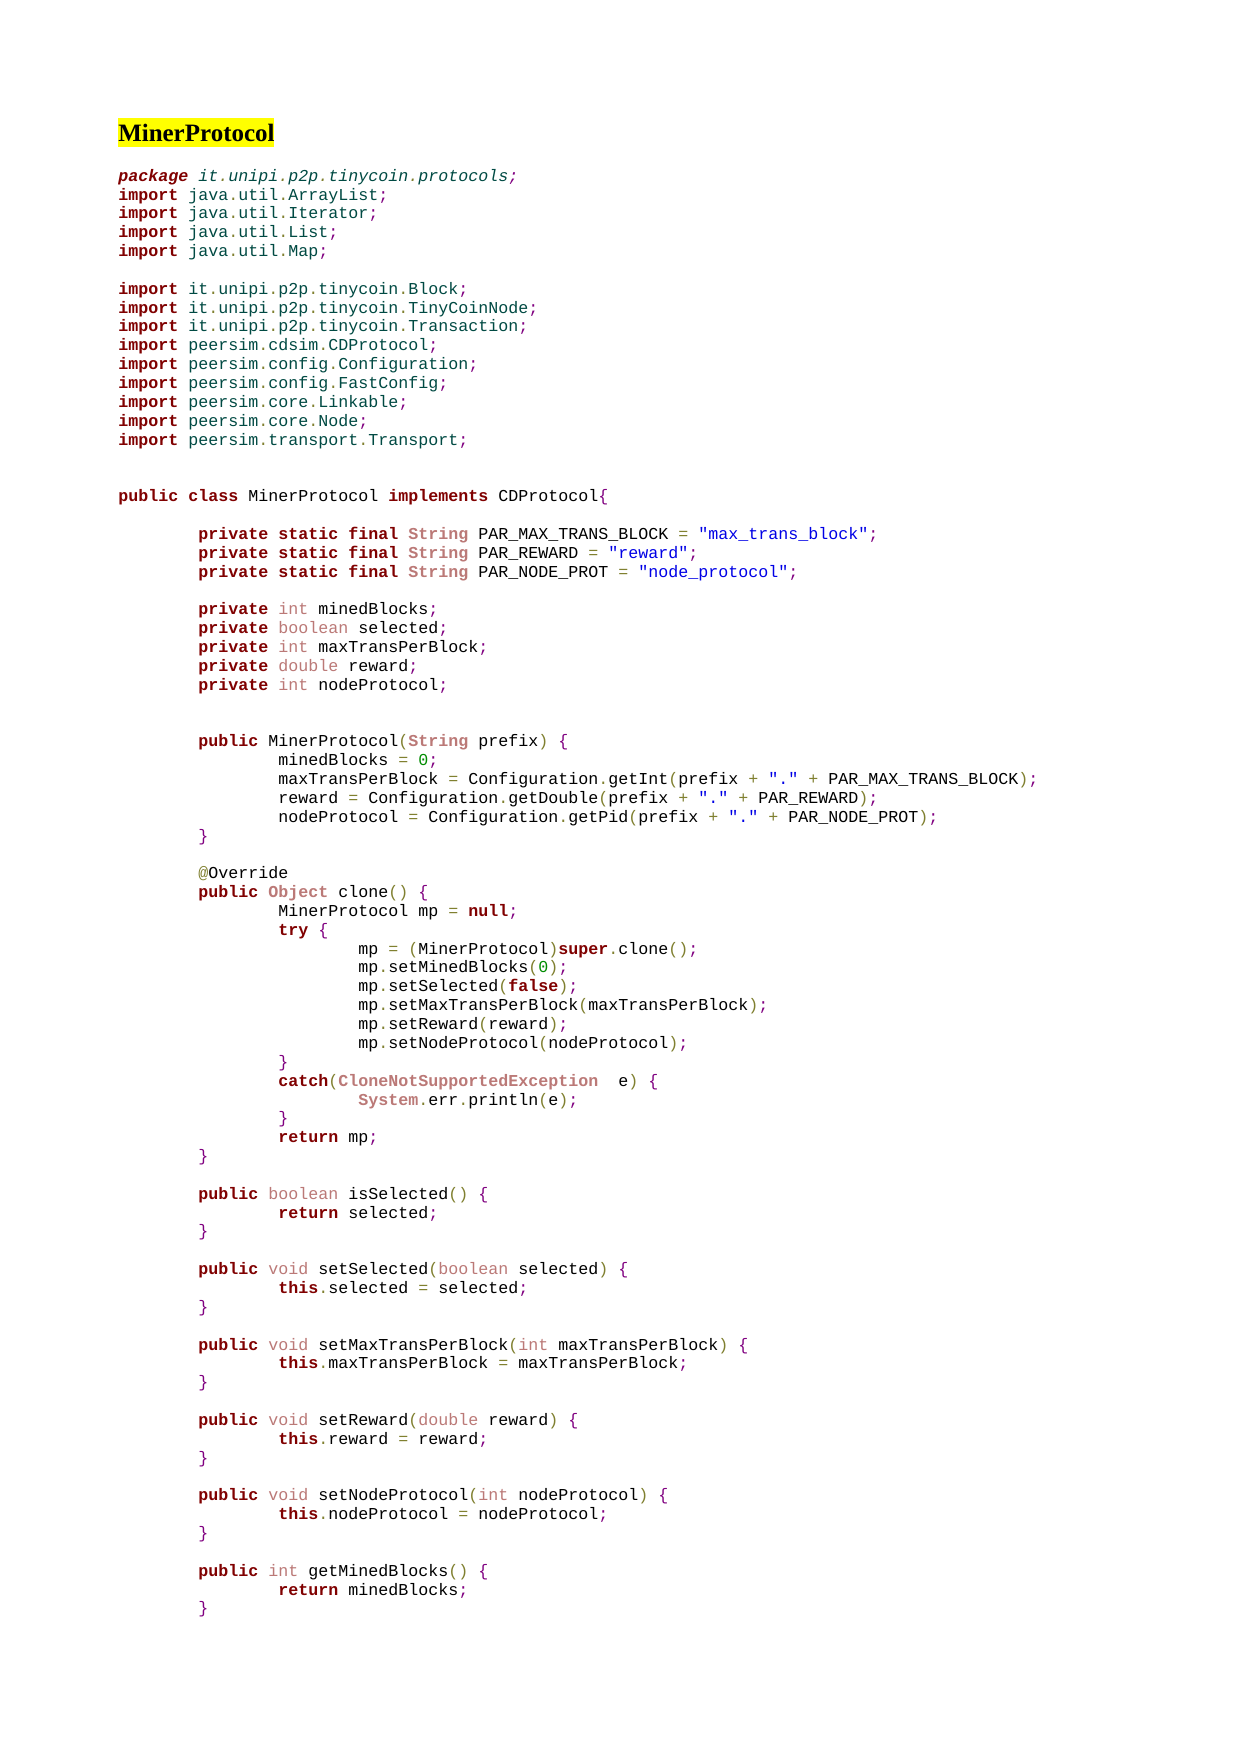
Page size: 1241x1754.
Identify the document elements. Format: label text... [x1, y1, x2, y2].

text minedBlocks = 0; [118, 752, 1122, 771]
text @Override [118, 865, 1122, 884]
text import peersim.core.Linkable; [118, 393, 1122, 412]
text return minedBlocks; [118, 1581, 1122, 1600]
text import peersim.cdsim.CDProtocol; [118, 337, 1122, 356]
text import java.util.Map; [118, 243, 1122, 261]
text } [118, 1298, 1122, 1317]
text import peersim.config.Configuration; [118, 356, 1122, 374]
text } [118, 1600, 1122, 1619]
text import peersim.config.FastConfig; [118, 374, 1122, 393]
text import java.util.ArrayList; [118, 186, 1122, 205]
text mp = (MinerProtocol)super.clone(); [118, 940, 1122, 959]
text import it.unipi.p2p.tinycoin.TinyCoinNode; [118, 299, 1122, 318]
text mp.setSelected(false); [118, 978, 1122, 997]
text this.selected = selected; [118, 1279, 1122, 1298]
text mp.setMinedBlocks(0); [118, 959, 1122, 978]
text public void setReward(double reward) { [118, 1412, 1122, 1430]
text public void setNodeProtocol(int nodeProtocol) { [118, 1487, 1122, 1506]
text public void setSelected(boolean selected) { [118, 1261, 1122, 1279]
text public class MinerProtocol implements CDProtocol{ [118, 488, 1122, 507]
text this.reward = reward; [118, 1430, 1122, 1449]
text } [118, 1449, 1122, 1468]
text public void setMaxTransPerBlock(int maxTransPerBlock) { [118, 1336, 1122, 1355]
text import peersim.transport.Transport; [118, 431, 1122, 450]
text import peersim.core.Node; [118, 412, 1122, 431]
text MinerProtocol mp = null; [118, 902, 1122, 921]
text catch(CloneNotSupportedException e) { [118, 1072, 1122, 1091]
text } [118, 827, 1122, 846]
text mp.setNodeProtocol(nodeProtocol); [118, 1034, 1122, 1053]
text private int minedBlocks; [118, 601, 1122, 620]
text return selected; [118, 1204, 1122, 1223]
text import java.util.List; [118, 224, 1122, 243]
text } [118, 1053, 1122, 1072]
text import it.unipi.p2p.tinycoin.Transaction; [118, 318, 1122, 337]
text public boolean isSelected() { [118, 1185, 1122, 1204]
text nodeProtocol = Configuration.getPid(prefix + "." + PAR_NODE_PROT); [118, 808, 1122, 827]
text private double reward; [118, 657, 1122, 676]
text private static final String PAR_MAX_TRANS_BLOCK = "max_trans_block"; [118, 525, 1122, 544]
text private boolean selected; [118, 620, 1122, 638]
text reward = Configuration.getDouble(prefix + "." + PAR_REWARD); [118, 789, 1122, 808]
text public Object clone() { [118, 884, 1122, 902]
text } [118, 1148, 1122, 1166]
text maxTransPerBlock = Configuration.getInt(prefix + "." + PAR_MAX_TRANS_BLOCK); [118, 771, 1122, 789]
text try { [118, 921, 1122, 940]
text } [118, 1525, 1122, 1543]
text private int nodeProtocol; [118, 676, 1122, 695]
text import java.util.Iterator; [118, 205, 1122, 224]
text import it.unipi.p2p.tinycoin.Block; [118, 280, 1122, 299]
text package it.unipi.p2p.tinycoin.protocols; [118, 167, 1122, 186]
text } [118, 1223, 1122, 1242]
text private static final String PAR_REWARD = "reward"; [118, 544, 1122, 563]
text this.maxTransPerBlock = maxTransPerBlock; [118, 1355, 1122, 1374]
text private static final String PAR_NODE_PROT = "node_protocol"; [118, 563, 1122, 582]
text mp.setMaxTransPerBlock(maxTransPerBlock); [118, 997, 1122, 1016]
text public MinerProtocol(String prefix) { [118, 733, 1122, 752]
text } [118, 1374, 1122, 1393]
text public int getMinedBlocks() { [118, 1562, 1122, 1581]
text private int maxTransPerBlock; [118, 638, 1122, 657]
text mp.setReward(reward); [118, 1016, 1122, 1034]
text MinerProtocol [118, 118, 1122, 147]
text this.nodeProtocol = nodeProtocol; [118, 1506, 1122, 1525]
text } [118, 1110, 1122, 1129]
text return mp; [118, 1129, 1122, 1148]
text System.err.println(e); [118, 1091, 1122, 1110]
